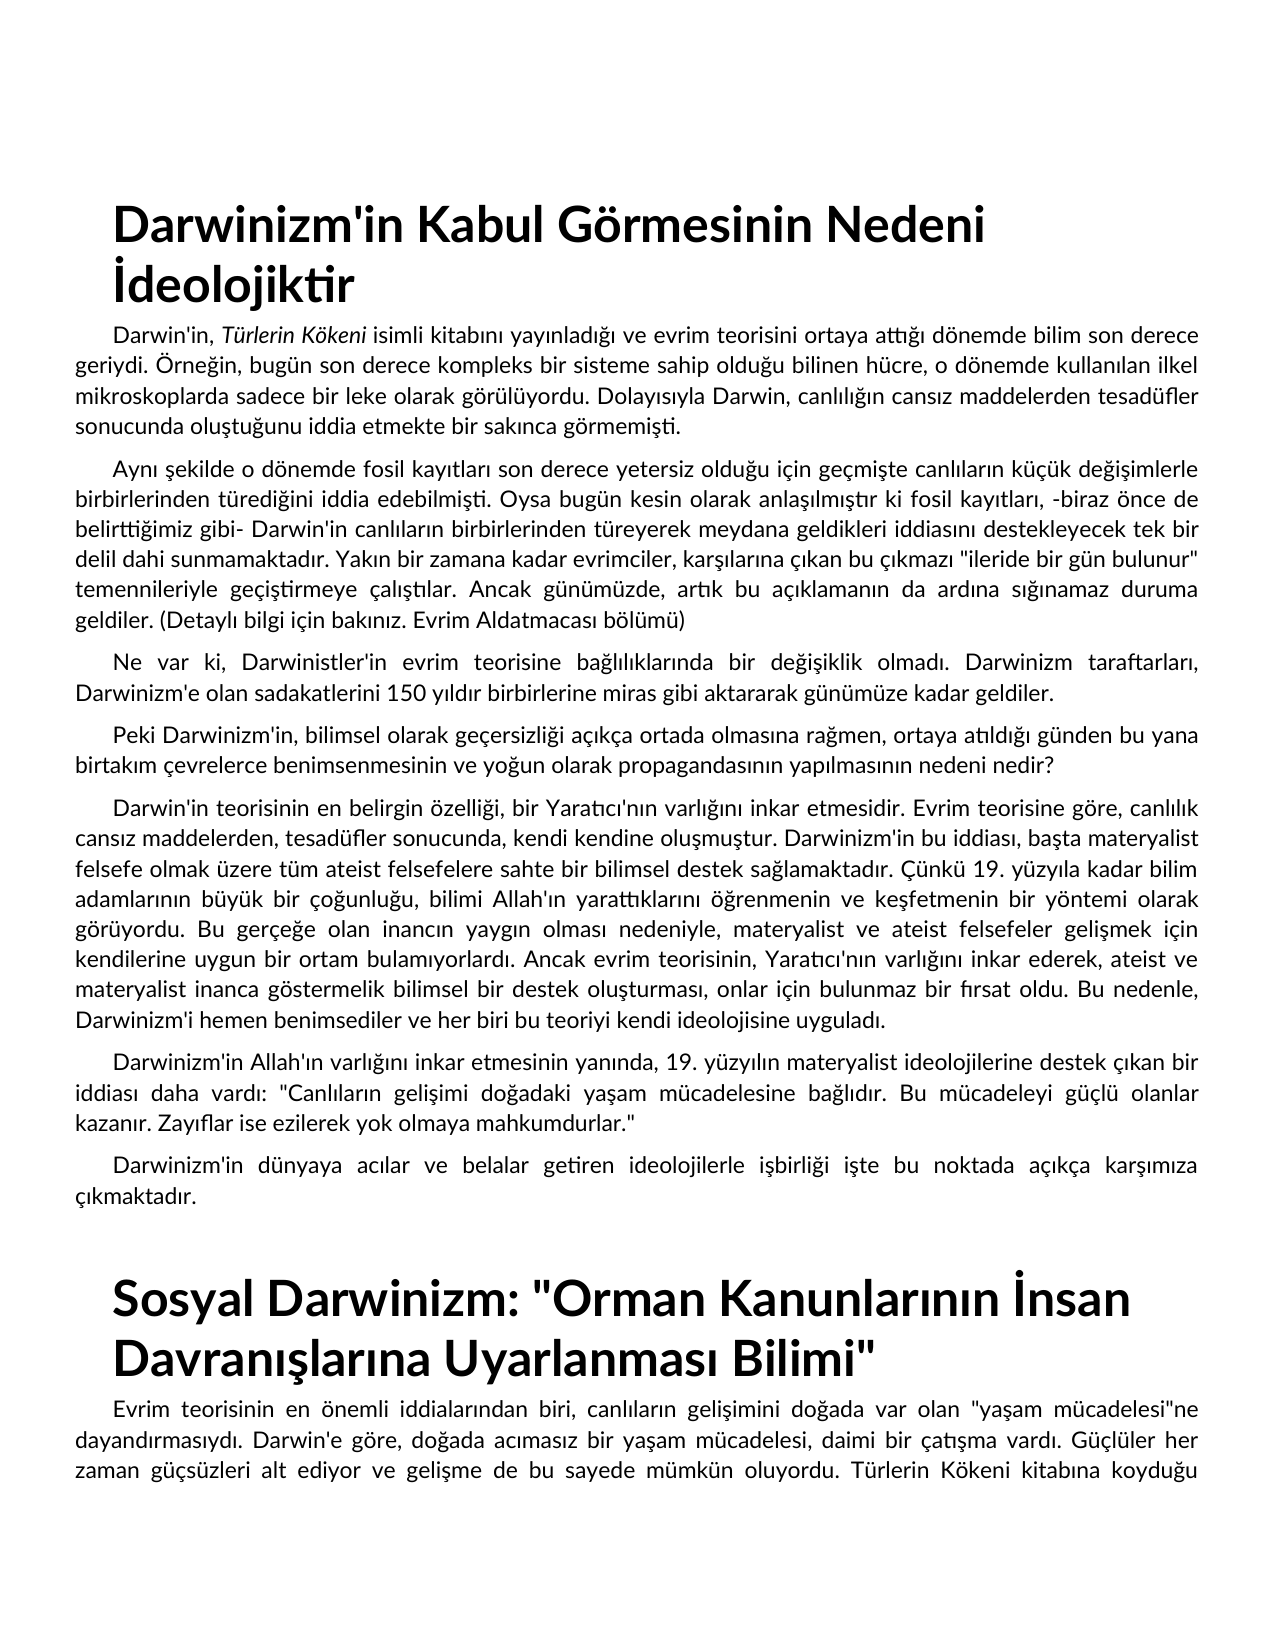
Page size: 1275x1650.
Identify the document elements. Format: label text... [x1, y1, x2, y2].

text Peki Darwinizm'in, bilimsel olarak geçersizliği açıkça ortada olmasına rağmen, ortaya atıldığı günden bu yana birtakım çevrelerce benimsenmesinin ve yoğun olarak propagandasının yapılmasının nedeni nedir? [75, 721, 1200, 779]
text Darwin'in, Türlerin Kökeni isimli kitabını yayınladığı ve evrim teorisini ortaya attığı dönemde bilim son derece geriydi. Örneğin, bugün son derece kompleks bir sisteme sahip olduğu bilinen hücre, o dönemde kullanılan ilkel mikroskoplarda sadece bir leke olarak görülüyordu. Dolayısıyla Darwin, canlılığın cansız maddelerden tesadüfler sonucunda oluştuğunu iddia etmekte bir sakınca görmemişti. [75, 321, 1200, 439]
subtitle Sosyal Darwinizm: "Orman Kanunlarının İnsan Davranışlarına Uyarlanması Bilimi" [112, 1267, 1200, 1387]
text Ne var ki, Darwinistler'in evrim teorisine bağlılıklarında bir değişiklik olmadı. Darwinizm taraftarları, Darwinizm'e olan sadakatlerini 150 yıldır birbirlerine miras gibi aktararak günümüze kadar geldiler. [75, 648, 1200, 706]
text Darwinizm'in Allah'ın varlığını inkar etmesinin yanında, 19. yüzyılın materyalist ideolojilerine destek çıkan bir iddiası daha vardı: "Canlıların gelişimi doğadaki yaşam mücadelesine bağlıdır. Bu mücadeleyi güçlü olanlar kazanır. Zayıflar ise ezilerek yok olmaya mahkumdurlar." [75, 1048, 1200, 1136]
text Darwinizm'in dünyaya acılar ve belalar getiren ideolojilerle işbirliği işte bu noktada açıkça karşımıza çıkmaktadır. [75, 1151, 1200, 1209]
subtitle Darwinizm'in Kabul Görmesinin Nedeni İdeolojiktir [112, 193, 1200, 313]
text Evrim teorisinin en önemli iddialarından biri, canlıların gelişimini doğada var olan "yaşam mücadelesi"ne dayandırmasıydı. Darwin'e göre, doğada acımasız bir yaşam mücadelesi, daimi bir çatışma vardı. Güçlüler her zaman güçsüzleri alt ediyor ve gelişme de bu sayede mümkün oluyordu. Türlerin Kökeni kitabına koyduğu [75, 1395, 1200, 1483]
text Darwin'in teorisinin en belirgin özelliği, bir Yaratıcı'nın varlığını inkar etmesidir. Evrim teorisine göre, canlılık cansız maddelerden, tesadüfler sonucunda, kendi kendine oluşmuştur. Darwinizm'in bu iddiası, başta materyalist felsefe olmak üzere tüm ateist felsefelere sahte bir bilimsel destek sağlamaktadır. Çünkü 19. yüzyıla kadar bilim adamlarının büyük bir çoğunluğu, bilimi Allah'ın yarattıklarını öğrenmenin ve keşfetmenin bir yöntemi olarak görüyordu. Bu gerçeğe olan inancın yaygın olması nedeniyle, materyalist ve ateist felsefeler gelişmek için kendilerine uygun bir ortam bulamıyorlardı. Ancak evrim teorisinin, Yaratıcı'nın varlığını inkar ederek, ateist ve materyalist inanca göstermelik bilimsel bir destek oluşturması, onlar için bulunmaz bir fırsat oldu. Bu nedenle, Darwinizm'i hemen benimsediler ve her biri bu teoriyi kendi ideolojisine uyguladı. [75, 794, 1200, 1033]
text Aynı şekilde o dönemde fosil kayıtları son derece yetersiz olduğu için geçmişte canlıların küçük değişimlerle birbirlerinden türediğini iddia edebilmişti. Oysa bugün kesin olarak anlaşılmıştır ki fosil kayıtları, -biraz önce de belirttiğimiz gibi- Darwin'in canlıların birbirlerinden türeyerek meydana geldikleri iddiasını destekleyecek tek bir delil dahi sunmamaktadır. Yakın bir zamana kadar evrimciler, karşılarına çıkan bu çıkmazı "ileride bir gün bulunur" temennileriyle geçiştirmeye çalıştılar. Ancak günümüzde, artık bu açıklamanın da ardına sığınamaz duruma geldiler. (Detaylı bilgi için bakınız. Evrim Aldatmacası bölümü) [75, 454, 1200, 633]
